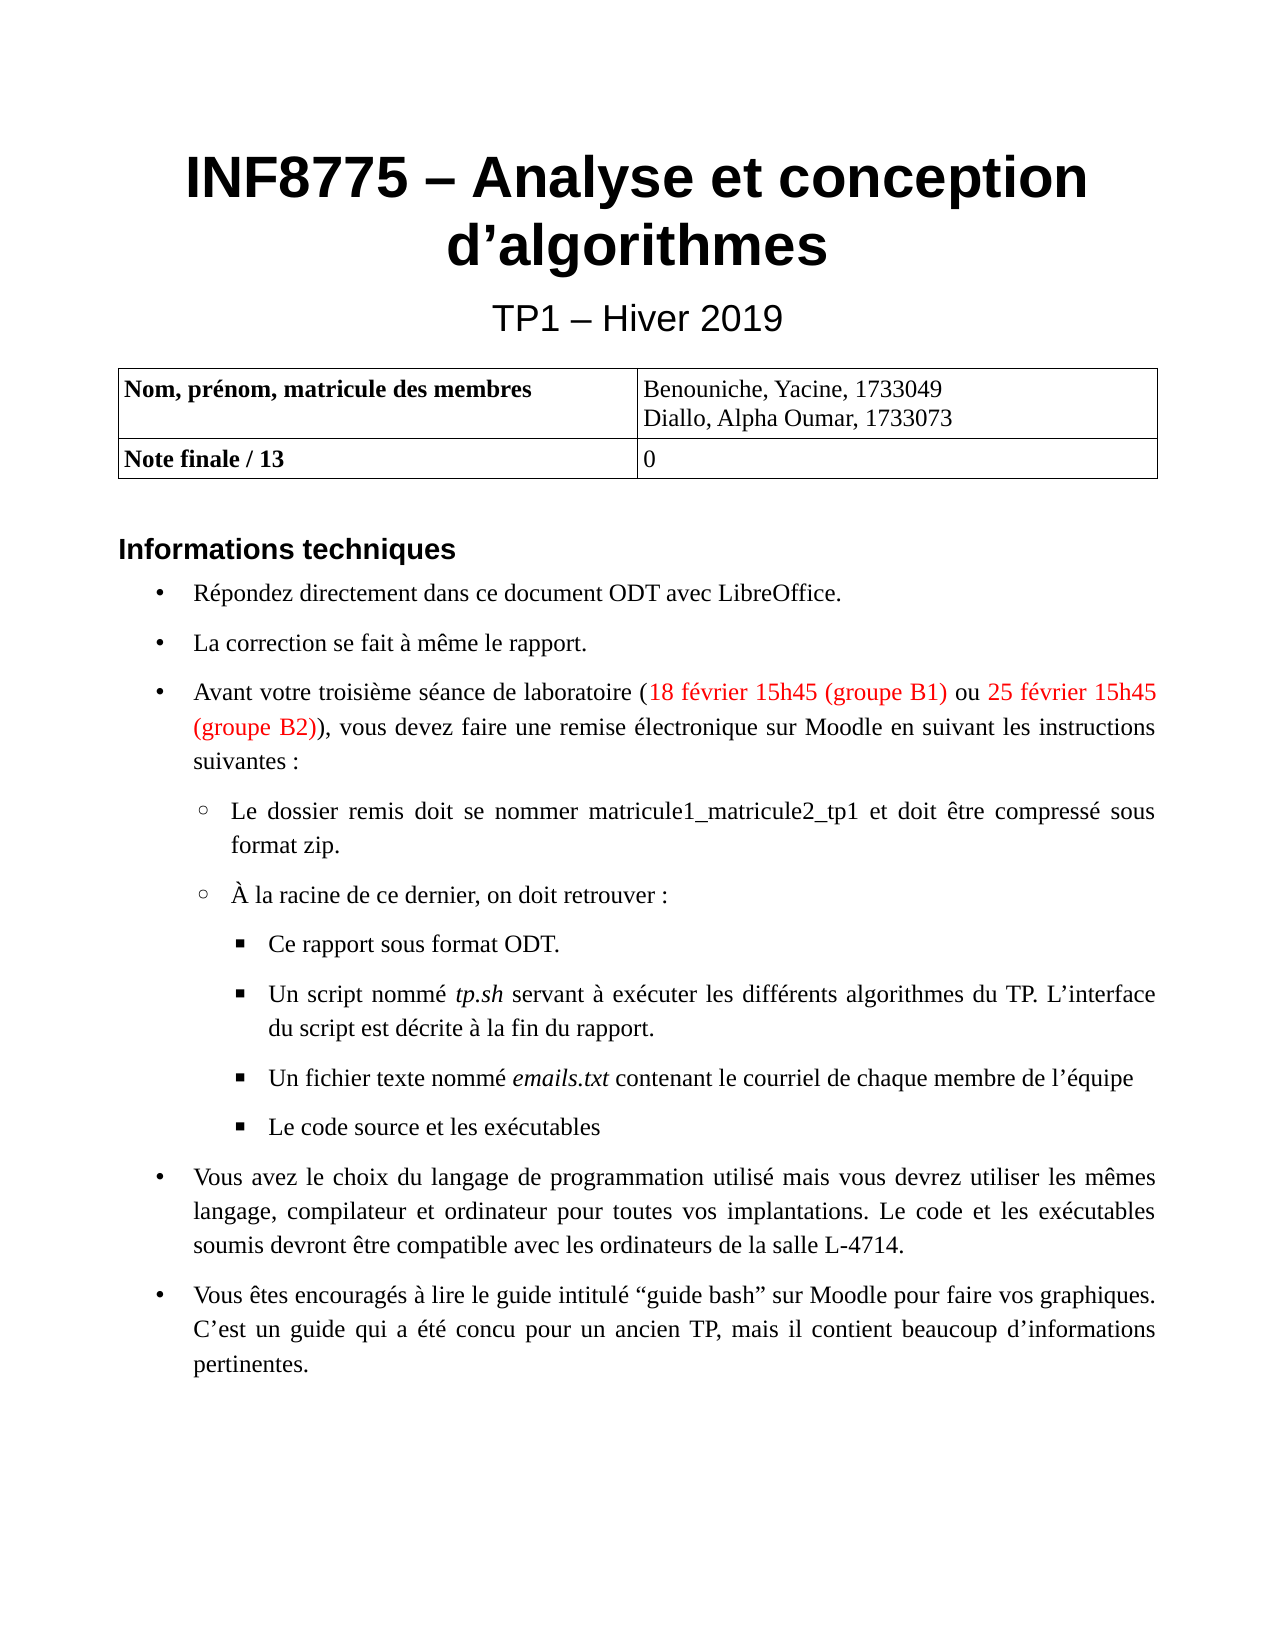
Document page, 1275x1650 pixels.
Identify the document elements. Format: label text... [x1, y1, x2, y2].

text INF8775 – Analyse et conception d’algorithmes [118, 143, 1157, 277]
list La correction se fait à même le rapport. [156, 628, 1157, 657]
list Le dossier remis doit se nommer matricule1_matricule2_tp1 et doit être compressé sous format zip. [193, 796, 1157, 859]
list Un fichier texte nommé emails.txt contenant le courriel de chaque membre de l’équipe [231, 1063, 1157, 1091]
list Vous êtes encouragés à lire le guide intitulé “guide bash” sur Moodle pour faire vos graphiques. C’est un guide qui a été concu pour un ancien TP, mais il contient beaucoup d’informations pertinentes. [156, 1280, 1157, 1378]
list Avant votre troisième séance de laboratoire (18 février 15h45 (groupe B1) ou 25 février 15h45 (groupe B2)), vous devez faire une remise électronique sur Moodle en suivant les instructions suivantes : [156, 677, 1157, 775]
list Le code source et les exécutables [231, 1112, 1157, 1141]
list Ce rapport sous format ODT. [231, 929, 1157, 958]
list Un script nommé tp.sh servant à exécuter les différents algorithmes du TP. L’interface du script est décrite à la fin du rapport. [231, 979, 1157, 1042]
list Répondez directement dans ce document ODT avec LibreOffice. [156, 578, 1157, 607]
table_header Nom, prénom, matricule des membres [119, 369, 637, 437]
table_cell 0 [638, 439, 1157, 478]
list Vous avez le choix du langage de programmation utilisé mais vous devrez utiliser les mêmes langage, compilateur et ordinateur pour toutes vos implantations. Le code et les exécutables soumis devront être compatible avec les ordinateurs de la salle L-4714. [156, 1162, 1157, 1259]
list À la racine de ce dernier, on doit retrouver : [193, 880, 1157, 908]
subtitle Informations techniques [118, 532, 1157, 566]
table_header Benouniche, Yacine, 1733049 Diallo, Alpha Oumar, 1733073 [638, 369, 1157, 437]
table_cell Note finale / 13 [119, 439, 637, 478]
text TP1 – Hiver 2019 [118, 296, 1157, 339]
